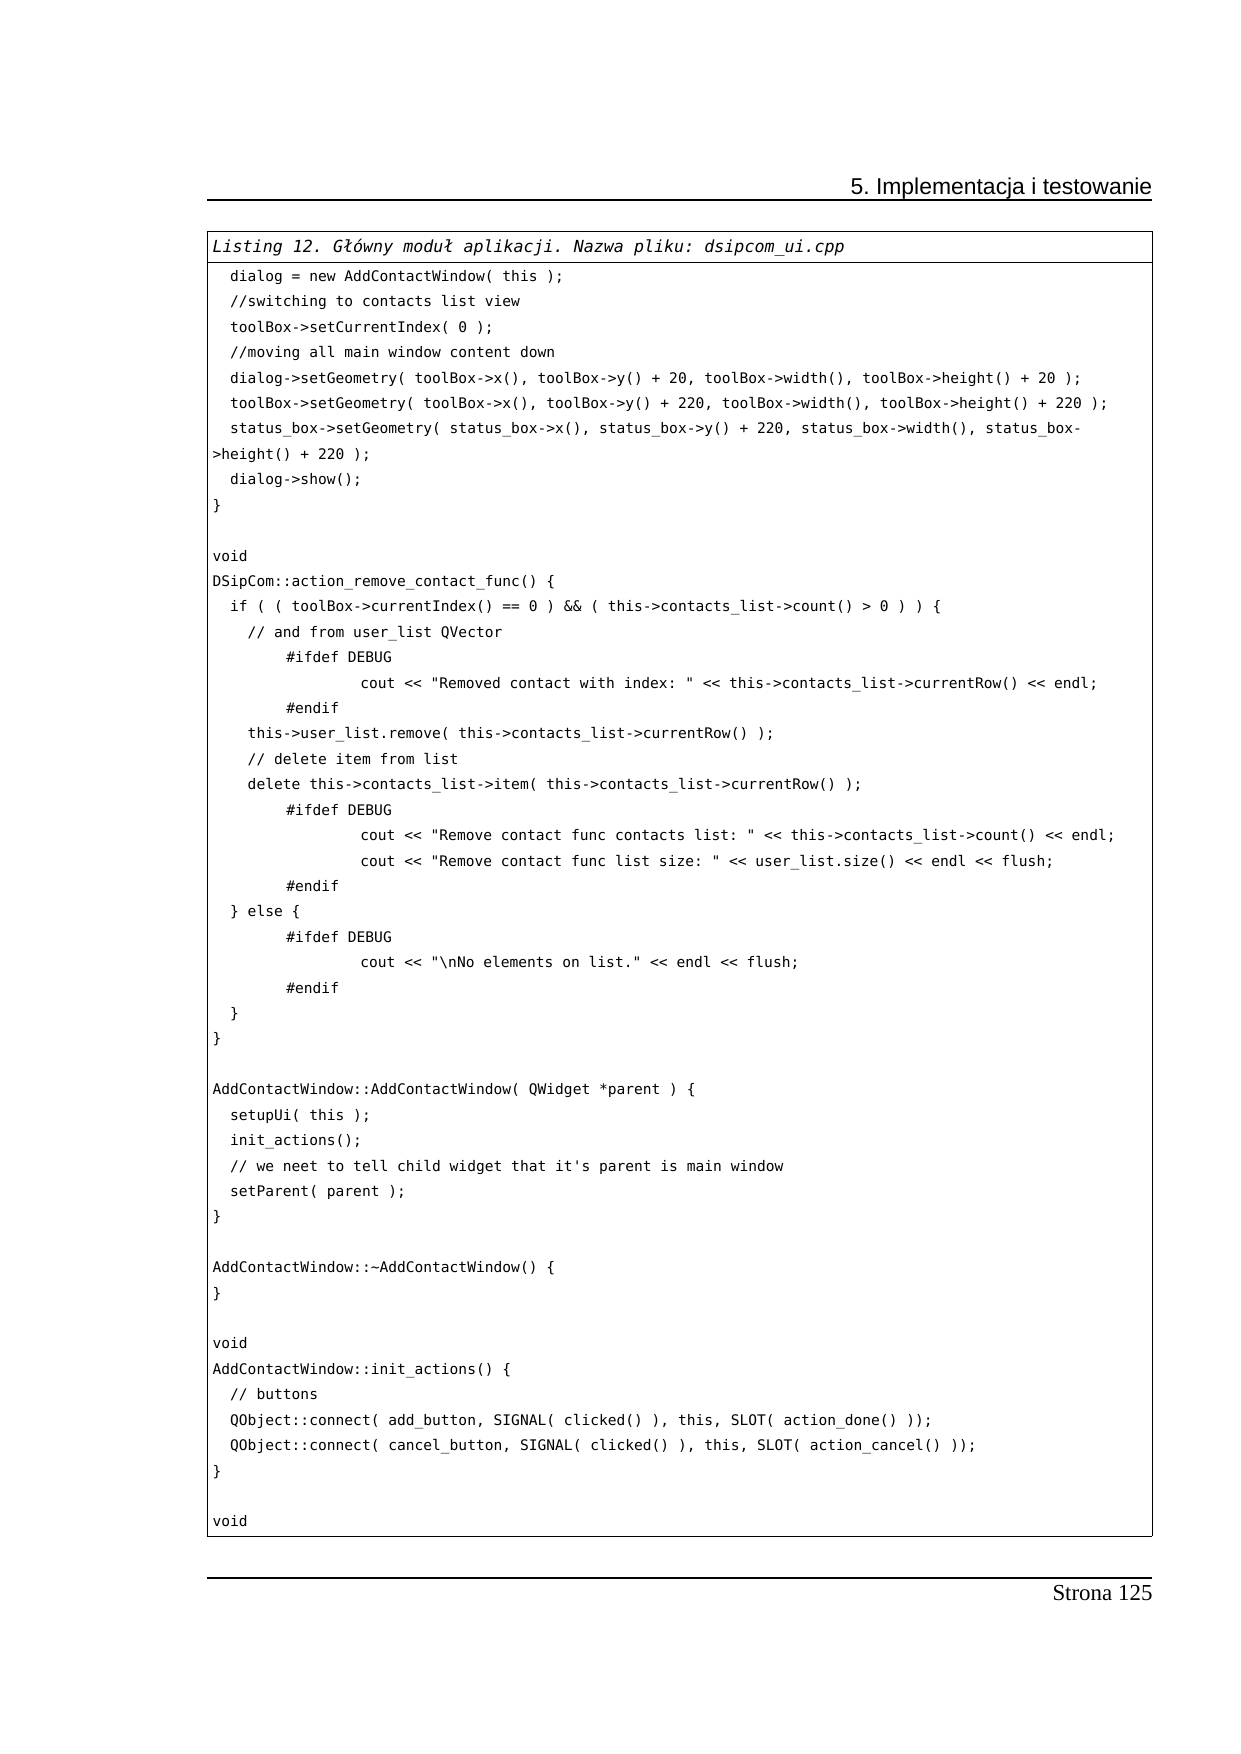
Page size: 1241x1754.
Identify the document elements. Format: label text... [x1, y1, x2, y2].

table_header Listing 12. Główny moduł aplikacji. Nazwa pliku: dsipcom_ui.cpp [208, 232, 1152, 262]
table_cell dialog = new AddContactWindow( this ); //switching to contacts list view toolBox->setCurrentIndex( 0 ); //moving all main window content down dialog->setGeometry( toolBox->x(), toolBox->y() + 20, toolBox->width(), toolBox->height() + 20 ); toolBox->setGeometry( toolBox->x(), toolBox->y() + 220, toolBox->width(), toolBox->height() + 220 ); status_box->setGeometry( status_box->x(), status_box->y() + 220, status_box->width(), status_box->height() + 220 ); dialog->show(); } void DSipCom::action_remove_contact_func() { if ( ( toolBox->currentIndex() == 0 ) && ( this->contacts_list->count() > 0 ) ) { // and from user_list QVector #ifdef DEBUG cout << "Removed contact with index: " << this->contacts_list->currentRow() << endl; #endif this->user_list.remove( this->contacts_list->currentRow() ); // delete item from list delete this->contacts_list->item( this->contacts_list->currentRow() ); #ifdef DEBUG cout << "Remove contact func contacts list: " << this->contacts_list->count() << endl; cout << "Remove contact func list size: " << user_list.size() << endl << flush; #endif } else { #ifdef DEBUG cout << "\nNo elements on list." << endl << flush; #endif } } AddContactWindow::AddContactWindow( QWidget *parent ) { setupUi( this ); init_actions(); // we neet to tell child widget that it's parent is main window setParent( parent ); } AddContactWindow::~AddContactWindow() { } void AddContactWindow::init_actions() { // buttons QObject::connect( add_button, SIGNAL( clicked() ), this, SLOT( action_done() )); QObject::connect( cancel_button, SIGNAL( clicked() ), this, SLOT( action_cancel() )); } void [208, 263, 1152, 1536]
